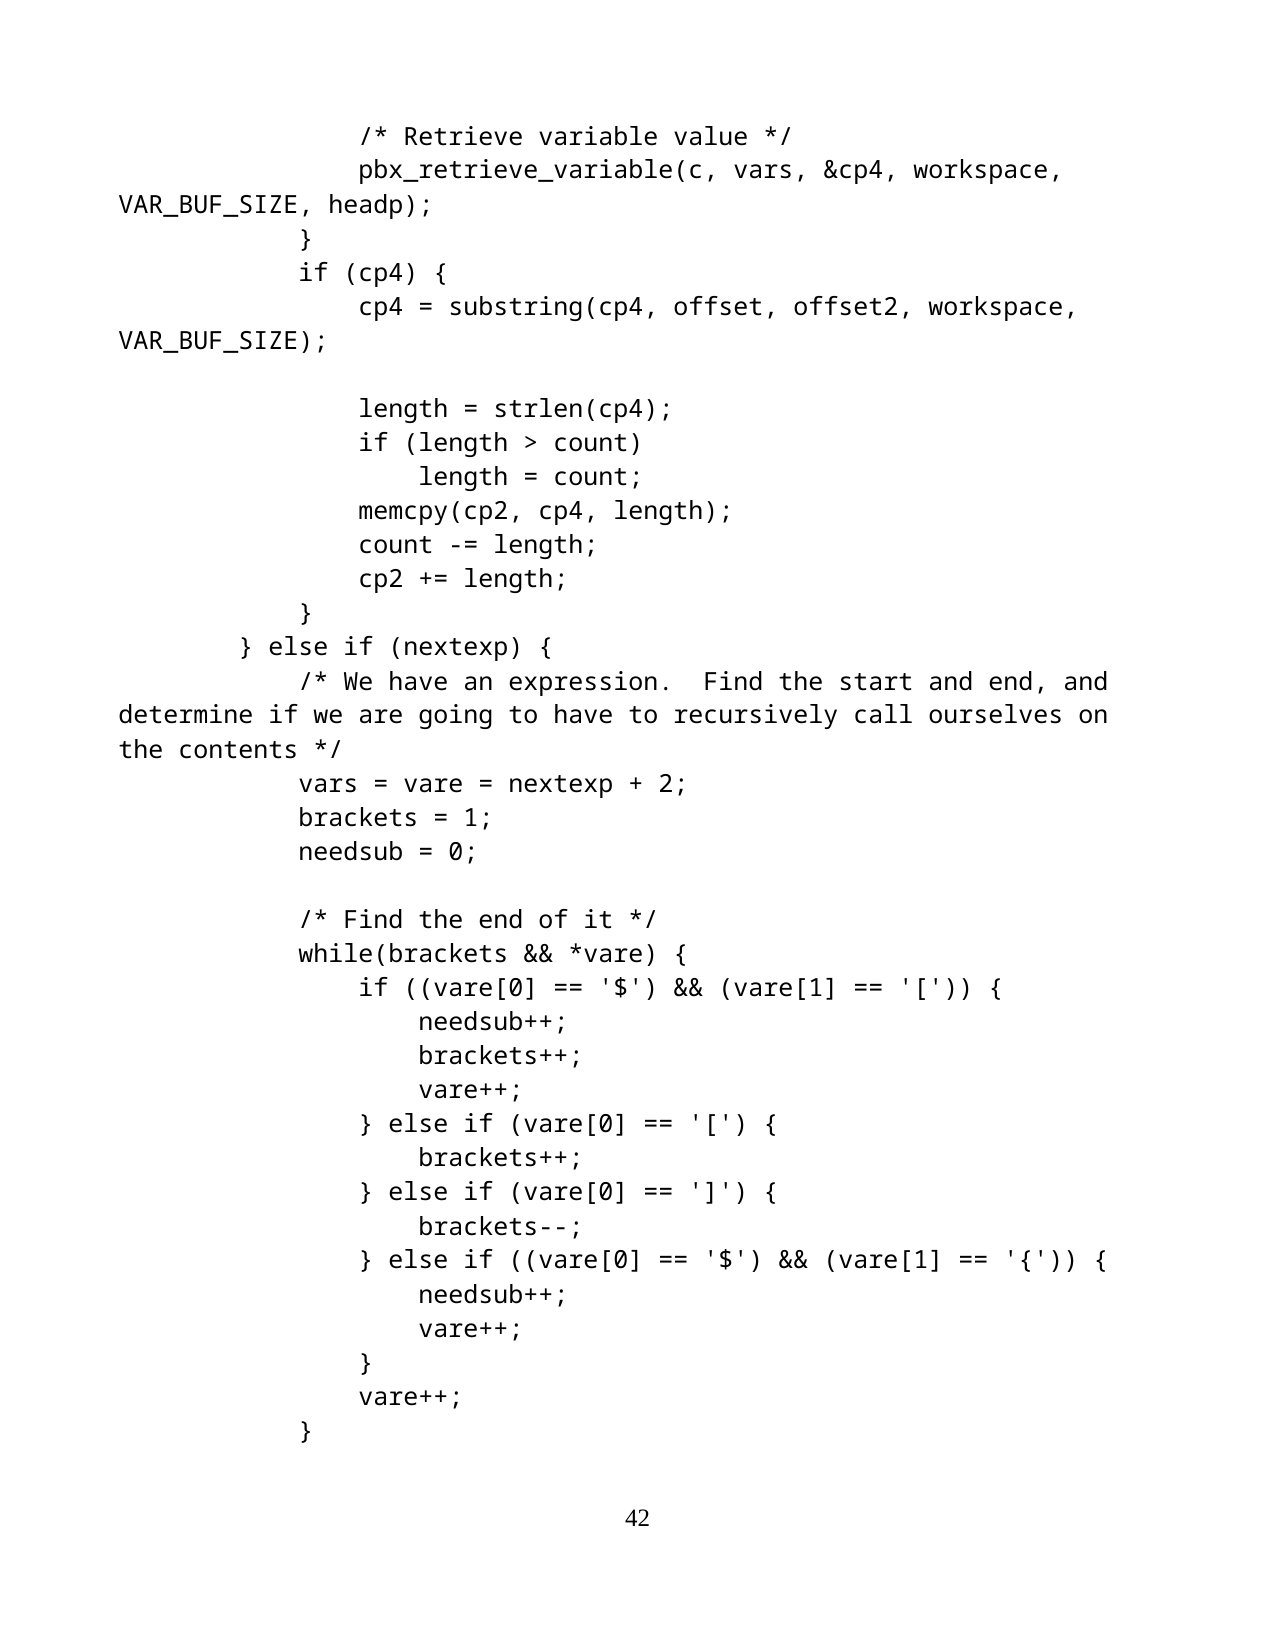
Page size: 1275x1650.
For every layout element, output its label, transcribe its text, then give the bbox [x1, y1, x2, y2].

text memcpy(cp2, cp4, length); [118, 493, 1157, 527]
text brackets++; [118, 1038, 1157, 1072]
text vare++; [118, 1310, 1157, 1344]
text brackets++; [118, 1140, 1157, 1174]
text count -= length; [118, 527, 1157, 561]
text length = strlen(cp4); [118, 391, 1157, 425]
text while(brackets && *vare) { [118, 936, 1157, 970]
text } else if (nextexp) { [118, 629, 1157, 663]
text /* Find the end of it */ [118, 902, 1157, 936]
text pbx_retrieve_variable(c, vars, &cp4, workspace, VAR_BUF_SIZE, headp); [118, 152, 1157, 220]
text if ((vare[0] == '$') && (vare[1] == '[')) { [118, 970, 1157, 1004]
text /* We have an expression. Find the start and end, and determine if we are going to have to recursively call ourselves on the contents */ [118, 663, 1157, 765]
text needsub++; [118, 1276, 1157, 1310]
text } [118, 220, 1157, 254]
text brackets--; [118, 1208, 1157, 1242]
text } else if (vare[0] == '[') { [118, 1106, 1157, 1140]
text } [118, 595, 1157, 629]
text vare++; [118, 1072, 1157, 1106]
text needsub = 0; [118, 833, 1157, 867]
text } [118, 1412, 1157, 1447]
text brackets = 1; [118, 799, 1157, 833]
text vare++; [118, 1378, 1157, 1412]
text cp4 = substring(cp4, offset, offset2, workspace, VAR_BUF_SIZE); [118, 288, 1157, 357]
text length = count; [118, 459, 1157, 493]
text } else if ((vare[0] == '$') && (vare[1] == '{')) { [118, 1242, 1157, 1276]
text if (length > count) [118, 425, 1157, 459]
text } else if (vare[0] == ']') { [118, 1174, 1157, 1208]
text needsub++; [118, 1004, 1157, 1038]
text /* Retrieve variable value */ [118, 118, 1157, 152]
text cp2 += length; [118, 561, 1157, 595]
text } [118, 1344, 1157, 1378]
text if (cp4) { [118, 254, 1157, 288]
text vars = vare = nextexp + 2; [118, 765, 1157, 799]
